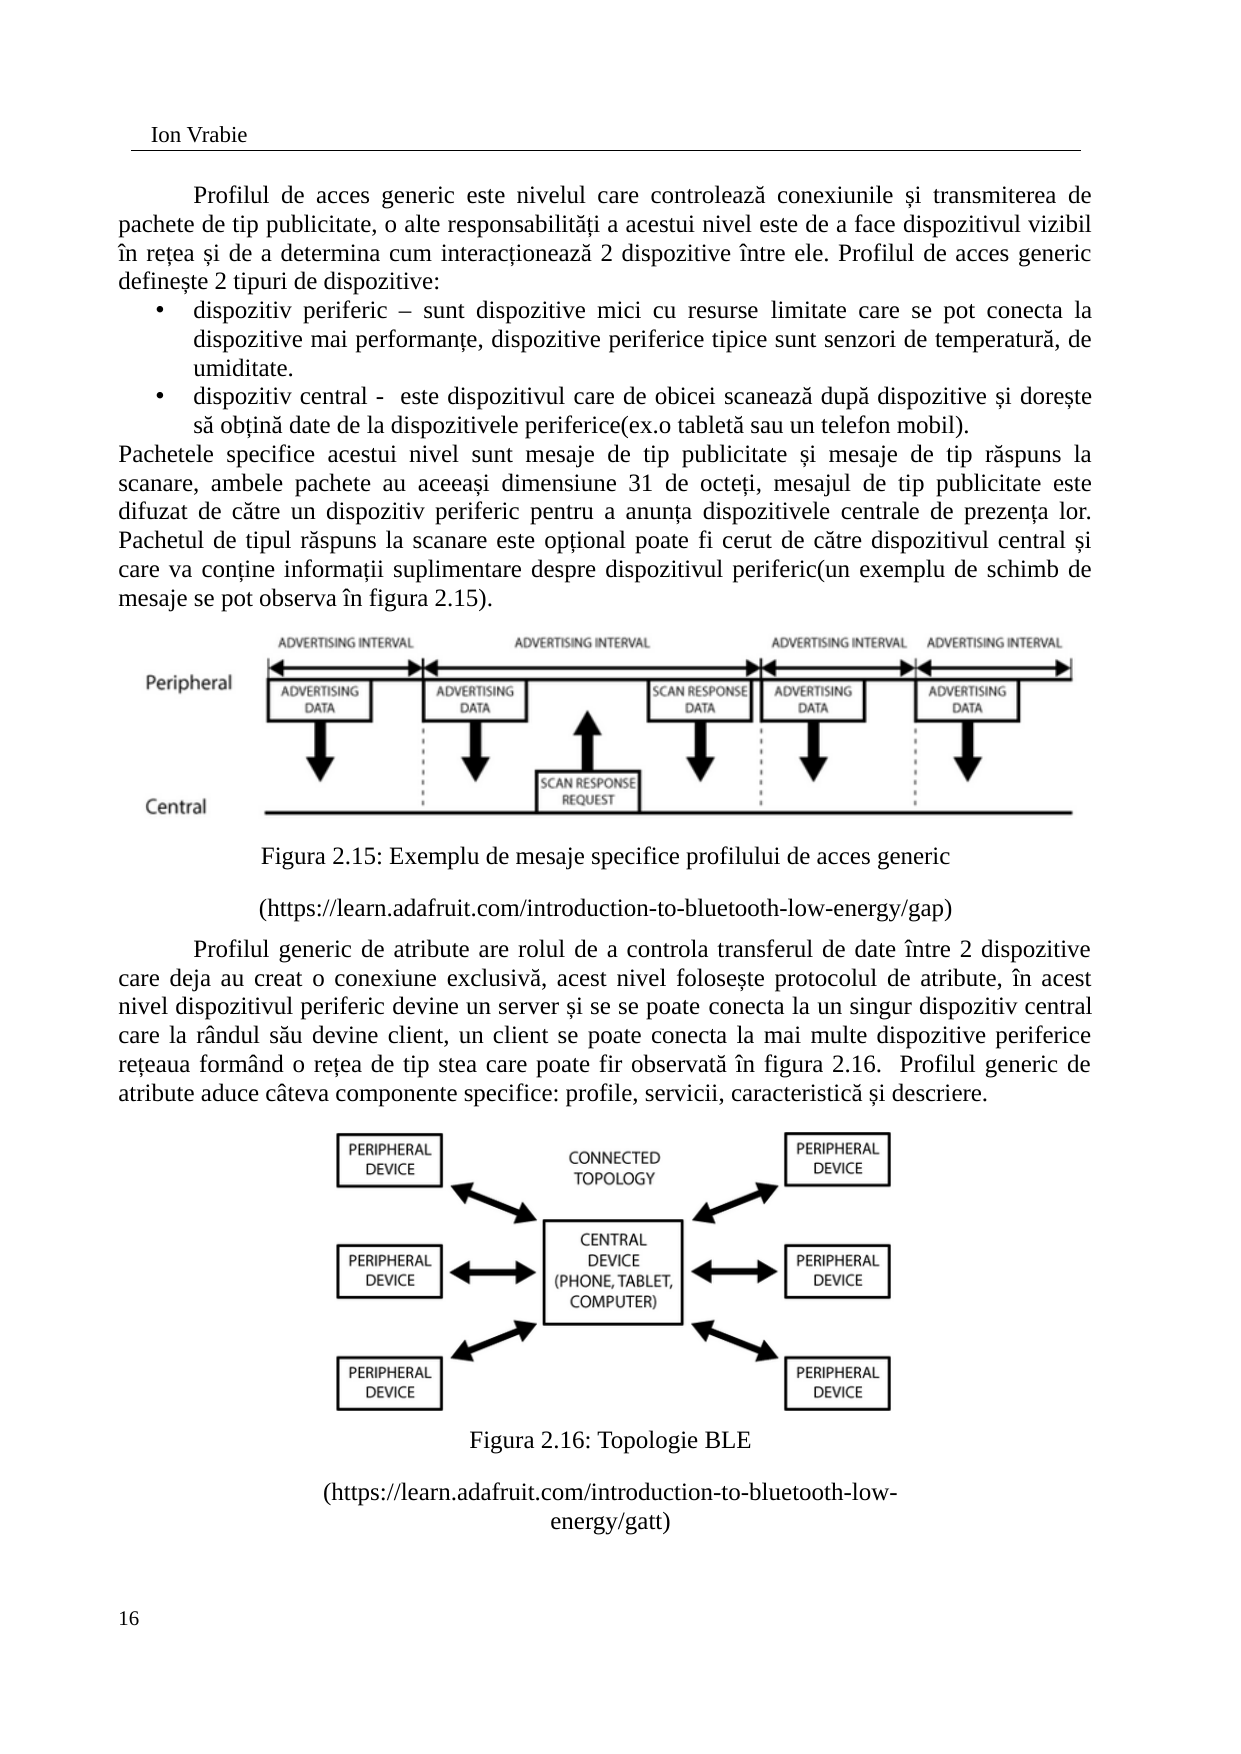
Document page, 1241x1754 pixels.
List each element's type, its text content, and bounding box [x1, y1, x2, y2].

text (https://learn.adafruit.com/introduction-to-bluetooth-low-energy/gap) [118, 893, 1093, 922]
text [118, 611, 1093, 623]
text Pachetele specifice acestui nivel sunt mesaje de tip publicitate și mesaje de tip răspuns la scanare, ambele pachete au aceeași dimensiune 31 de octeți, mesajul de tip publicitate este difuzat de către un dispozitiv periferic pentru a anunța dispozitivele centrale de prezența lor. Pachetul de tipul răspuns la scanare este opțional poate fi cerut de către dispozitivul central și care va conține informații suplimentare despre dispozitivul periferic(un exemplu de schimb de mesaje se pot observa în figura 2.15). [118, 439, 1093, 611]
list dispozitiv central - este dispozitivul care de obicei scanează după dispozitive și dorește să obțină date de la dispozitivele periferice(ex.o tabletă sau un telefon mobil). [156, 381, 1093, 439]
text Profilul generic de atribute are rolul de a controla transferul de date între 2 dispozitive care deja au creat o conexiune exclusivă, acest nivel folosește protocolul de atribute, în acest nivel dispozitivul periferic devine un server și se se poate conecta la un singur dispozitiv central care la rândul său devine client, un client se poate conecta la mai multe dispozitive periferice rețeaua formând o rețea de tip stea care poate fir observată în figura 2.16. Profilul generic de atribute aduce câteva componente specifice: profile, servicii, caracteristică și descriere. [118, 922, 1093, 1106]
text [118, 870, 1093, 893]
picture [118, 623, 1093, 836]
text Profilul de acces generic este nivelul care controlează conexiunile și transmiterea de pachete de tip publicitate, o alte responsabilități a acestui nivel este de a face dispozitivul vizibil în rețea și de a determina cum interacționează 2 dispozitive între ele. Profilul de acces generic definește 2 tipuri de dispozitive: [118, 180, 1093, 295]
text (https://learn.adafruit.com/introduction-to-bluetooth-low-energy/gatt) [317, 1477, 904, 1535]
text [317, 1454, 904, 1477]
list dispozitiv periferic – sunt dispozitive mici cu resurse limitate care se pot conecta la dispozitive mai performanțe, dispozitive periferice tipice sunt senzori de temperatură, de umiditate. [156, 295, 1093, 381]
text Figura 2.15: Exemplu de mesaje specifice profilului de acces generic [118, 836, 1093, 870]
picture [316, 1124, 904, 1420]
text Figura 2.16: Topologie BLE [317, 1420, 904, 1454]
